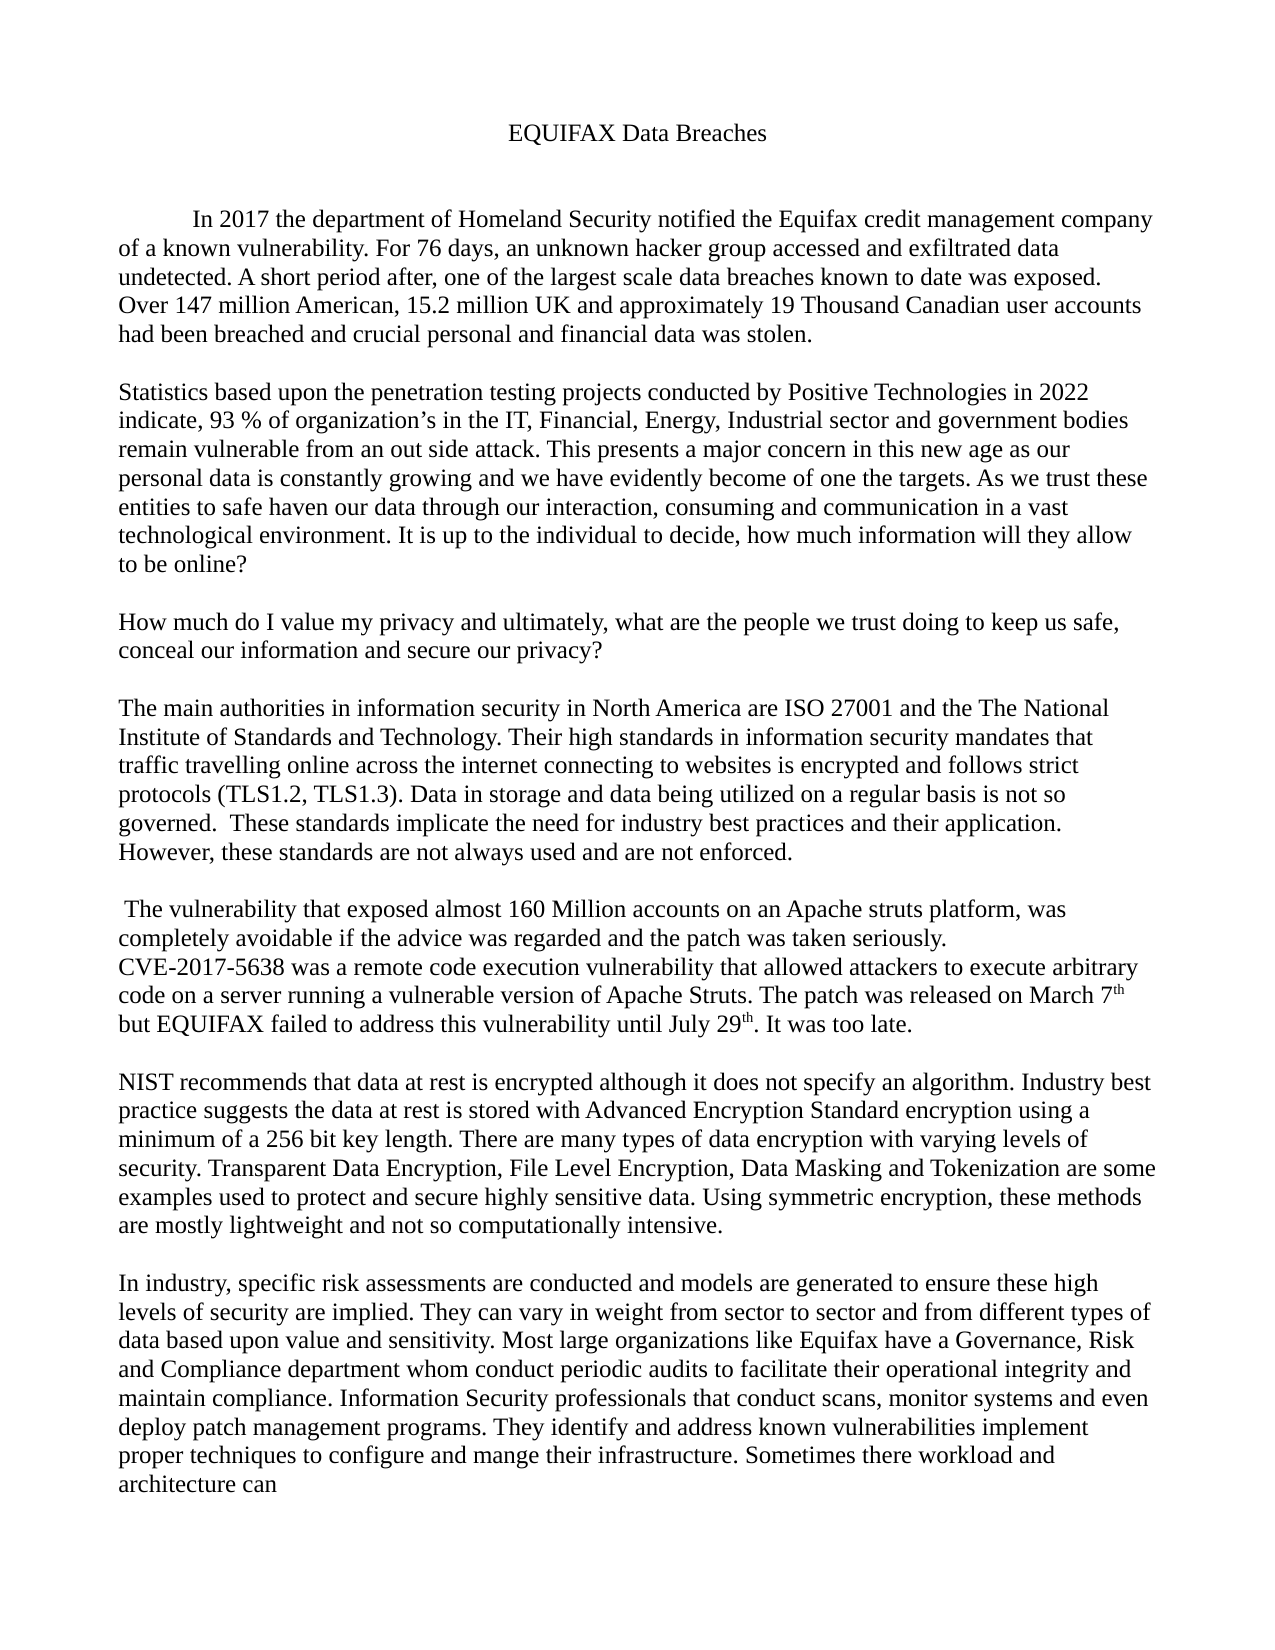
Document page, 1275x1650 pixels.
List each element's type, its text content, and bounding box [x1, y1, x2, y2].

text NIST recommends that data at rest is encrypted although it does not specify an algorithm. Industry best practice suggests the data at rest is stored with Advanced Encryption Standard encryption using a minimum of a 256 bit key length. There are many types of data encryption with varying levels of security. Transparent Data Encryption, File Level Encryption, Data Masking and Tokenization are some examples used to protect and secure highly sensitive data. Using symmetric encryption, these methods are mostly lightweight and not so computationally intensive. [118, 1067, 1157, 1239]
text The vulnerability that exposed almost 160 Million accounts on an Apache struts platform, was completely avoidable if the advice was regarded and the patch was taken seriously. [118, 894, 1157, 952]
text The main authorities in information security in North America are ISO 27001 and the The National Institute of Standards and Technology. Their high standards in information security mandates that traffic travelling online across the internet connecting to websites is encrypted and follows strict protocols (TLS1.2, TLS1.3). Data in storage and data being utilized on a regular basis is not so governed. These standards implicate the need for industry best practices and their application. However, these standards are not always used and are not enforced. [118, 693, 1157, 866]
text In industry, specific risk assessments are conducted and models are generated to ensure these high levels of security are implied. They can vary in weight from sector to sector and from different types of data based upon value and sensitivity. Most large organizations like Equifax have a Governance, Risk and Compliance department whom conduct periodic audits to facilitate their operational integrity and maintain compliance. Information Security professionals that conduct scans, monitor systems and even deploy patch management programs. They identify and address known vulnerabilities implement proper techniques to configure and mange their infrastructure. Sometimes there workload and architecture can [118, 1268, 1157, 1498]
text CVE-2017-5638 was a remote code execution vulnerability that allowed attackers to execute arbitrary code on a server running a vulnerable version of Apache Struts. The patch was released on March 7th but EQUIFAX failed to address this vulnerability until July 29th. It was too late. [118, 952, 1157, 1038]
text How much do I value my privacy and ultimately, what are the people we trust doing to keep us safe, conceal our information and secure our privacy? [118, 607, 1157, 664]
text Statistics based upon the penetration testing projects conducted by Positive Technologies in 2022 indicate, 93 % of organization’s in the IT, Financial, Energy, Industrial sector and government bodies remain vulnerable from an out side attack. This presents a major concern in this new age as our personal data is constantly growing and we have evidently become of one the targets. As we trust these entities to safe haven our data through our interaction, consuming and communication in a vast technological environment. It is up to the individual to decide, how much information will they allow to be online? [118, 377, 1157, 578]
text EQUIFAX Data Breaches [118, 118, 1157, 147]
text In 2017 the department of Homeland Security notified the Equifax credit management company of a known vulnerability. For 76 days, an unknown hacker group accessed and exfiltrated data undetected. A short period after, one of the largest scale data breaches known to date was exposed. Over 147 million American, 15.2 million UK and approximately 19 Thousand Canadian user accounts had been breached and crucial personal and financial data was stolen. [118, 204, 1157, 348]
